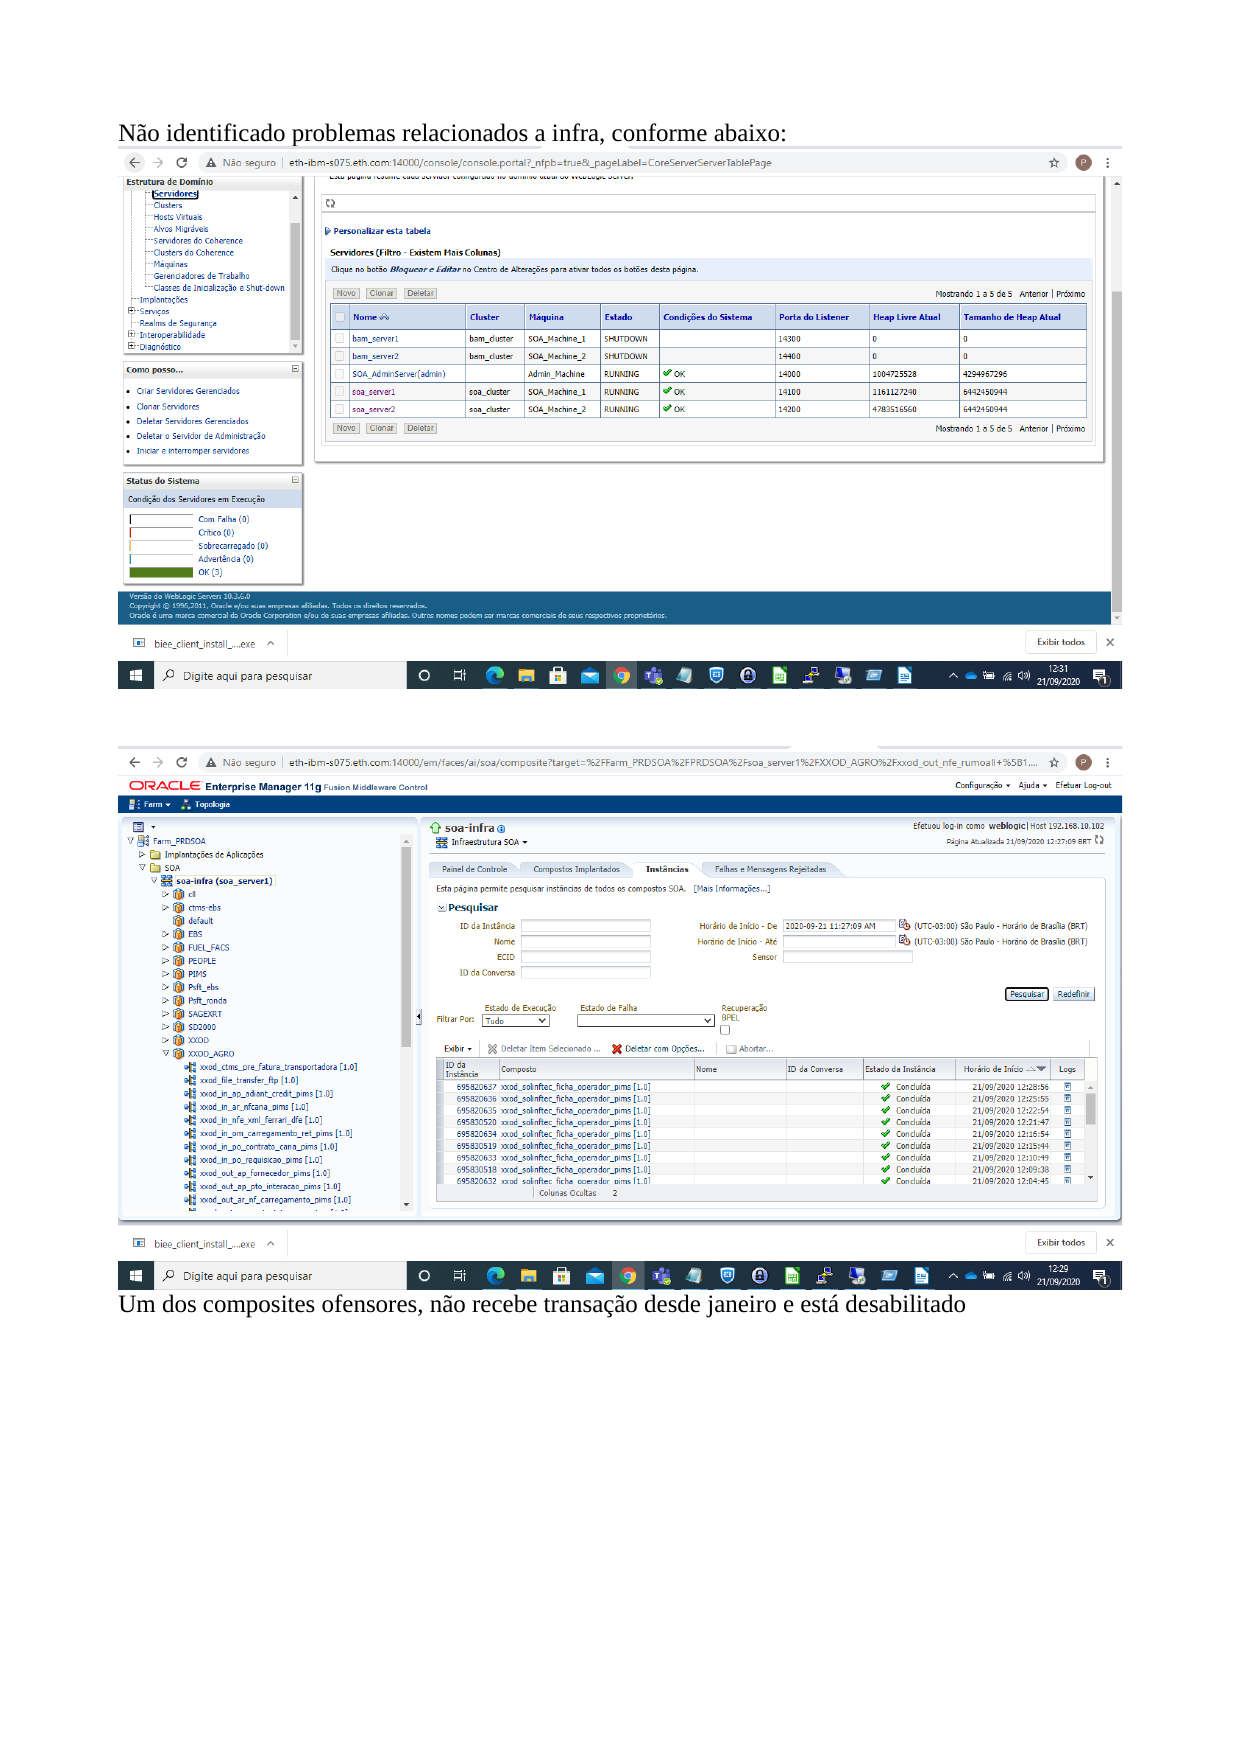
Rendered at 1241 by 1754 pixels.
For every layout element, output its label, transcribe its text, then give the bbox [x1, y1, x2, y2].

picture [118, 746, 1123, 1290]
text Não identificado problemas relacionados a infra, conforme abaixo: [118, 118, 1122, 146]
text Um dos composites ofensores, não recebe transação desde janeiro e está desabilitado [118, 1290, 1122, 1318]
picture [118, 146, 1123, 689]
